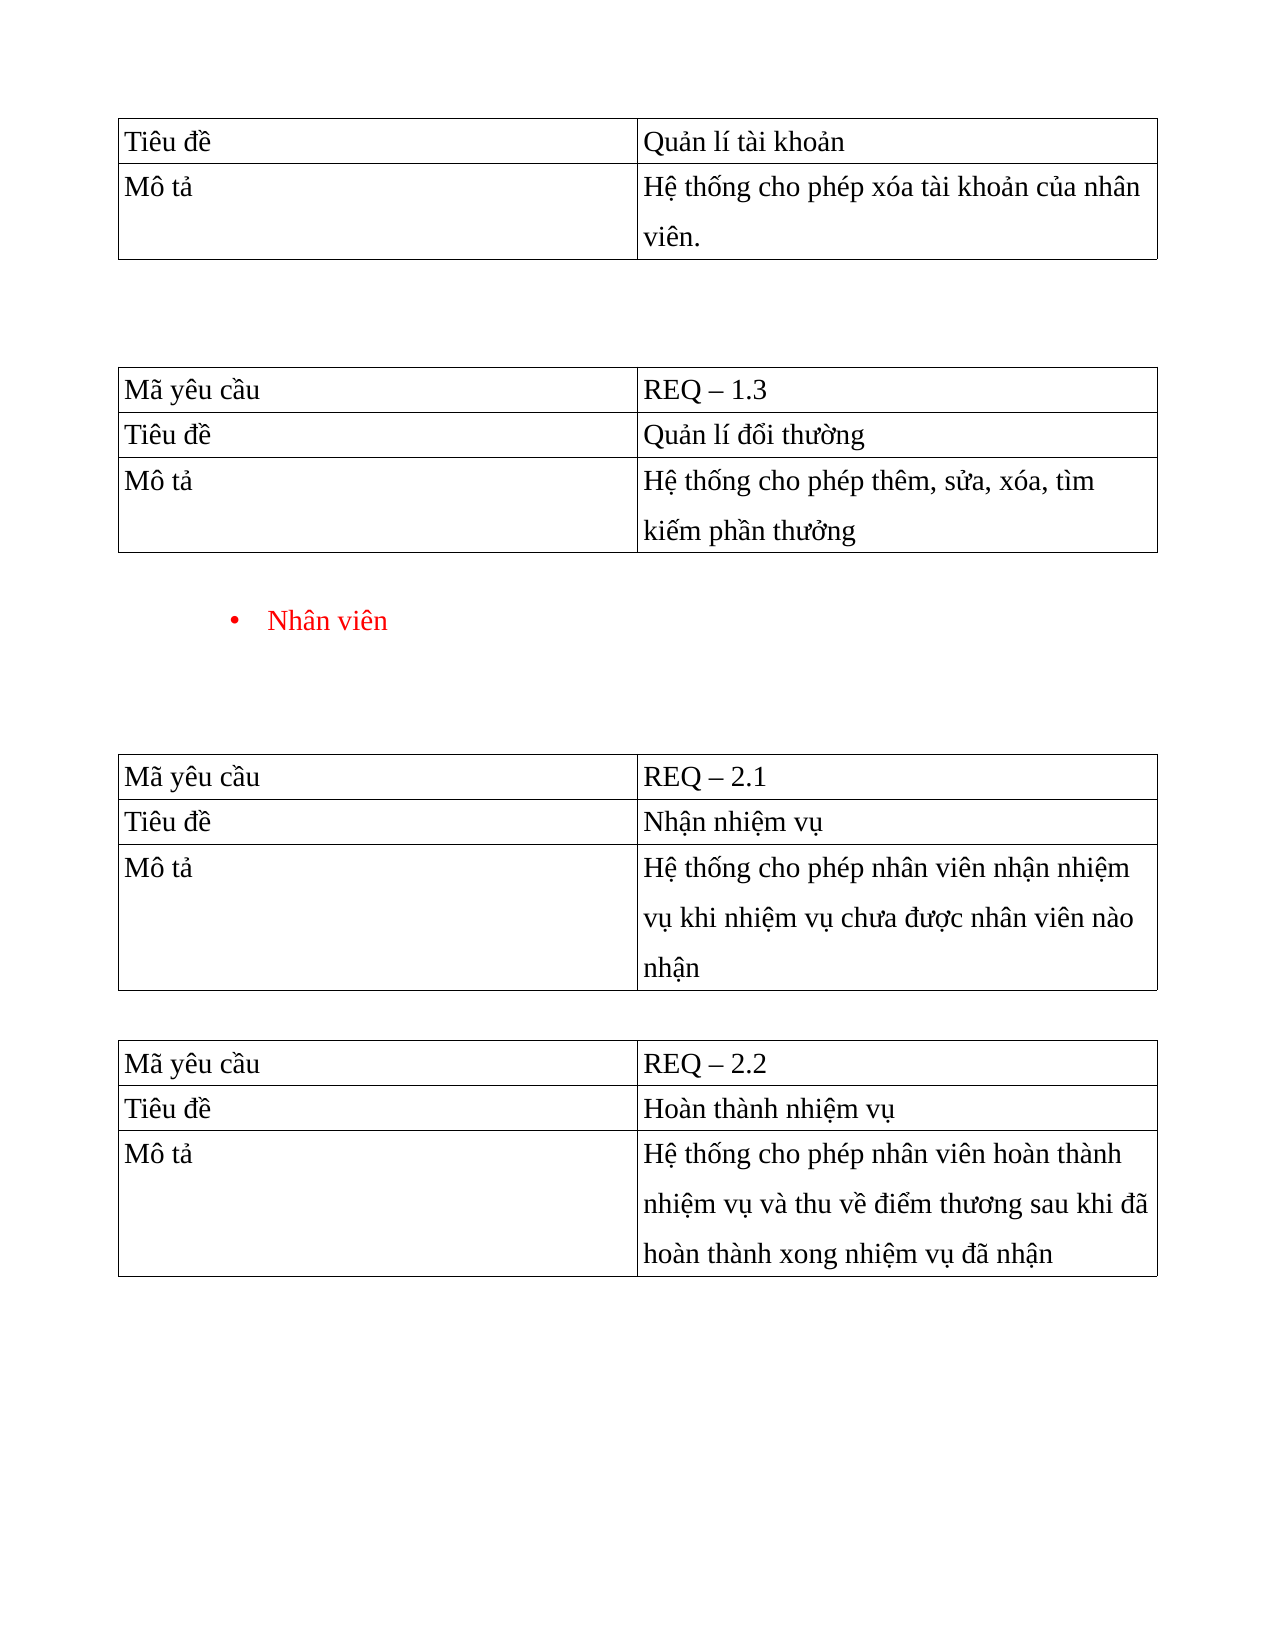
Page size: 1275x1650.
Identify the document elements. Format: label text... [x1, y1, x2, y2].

table_cell Hệ thống cho phép nhân viên nhận nhiệm vụ khi nhiệm vụ chưa được nhân viên nào nhận [638, 845, 1157, 989]
table_cell Hệ thống cho phép thêm, sửa, xóa, tìm kiếm phần thưởng [638, 458, 1157, 552]
table_cell Hoàn thành nhiệm vụ [638, 1086, 1157, 1130]
table_cell Mô tả [119, 164, 637, 259]
table_cell Quản lí tài khoản [638, 119, 1157, 163]
table_cell Mô tả [119, 458, 637, 552]
table_cell Tiêu đề [119, 1086, 637, 1130]
table_cell Hệ thống cho phép xóa tài khoản của nhân viên. [638, 164, 1157, 259]
table_header Mã yêu cầu [119, 368, 637, 412]
table_header REQ – 2.1 [638, 755, 1157, 799]
table_header Mã yêu cầu [119, 1041, 637, 1085]
table_cell Tiêu đề [119, 800, 637, 844]
table_cell Hệ thống cho phép nhân viên hoàn thành nhiệm vụ và thu về điểm thương sau khi đã hoàn thành xong nhiệm vụ đã nhận [638, 1131, 1157, 1276]
table_header Mã yêu cầu [119, 755, 637, 799]
table_cell Mô tả [119, 1131, 637, 1276]
table_cell Nhận nhiệm vụ [638, 800, 1157, 844]
table_header REQ – 2.2 [638, 1041, 1157, 1085]
table_cell Mô tả [119, 845, 637, 989]
list Nhân viên [229, 603, 1157, 636]
table_cell Tiêu đề [119, 413, 637, 457]
table_cell Tiêu đề [119, 119, 637, 163]
table_header REQ – 1.3 [638, 368, 1157, 412]
table_cell Quản lí đổi thường [638, 413, 1157, 457]
